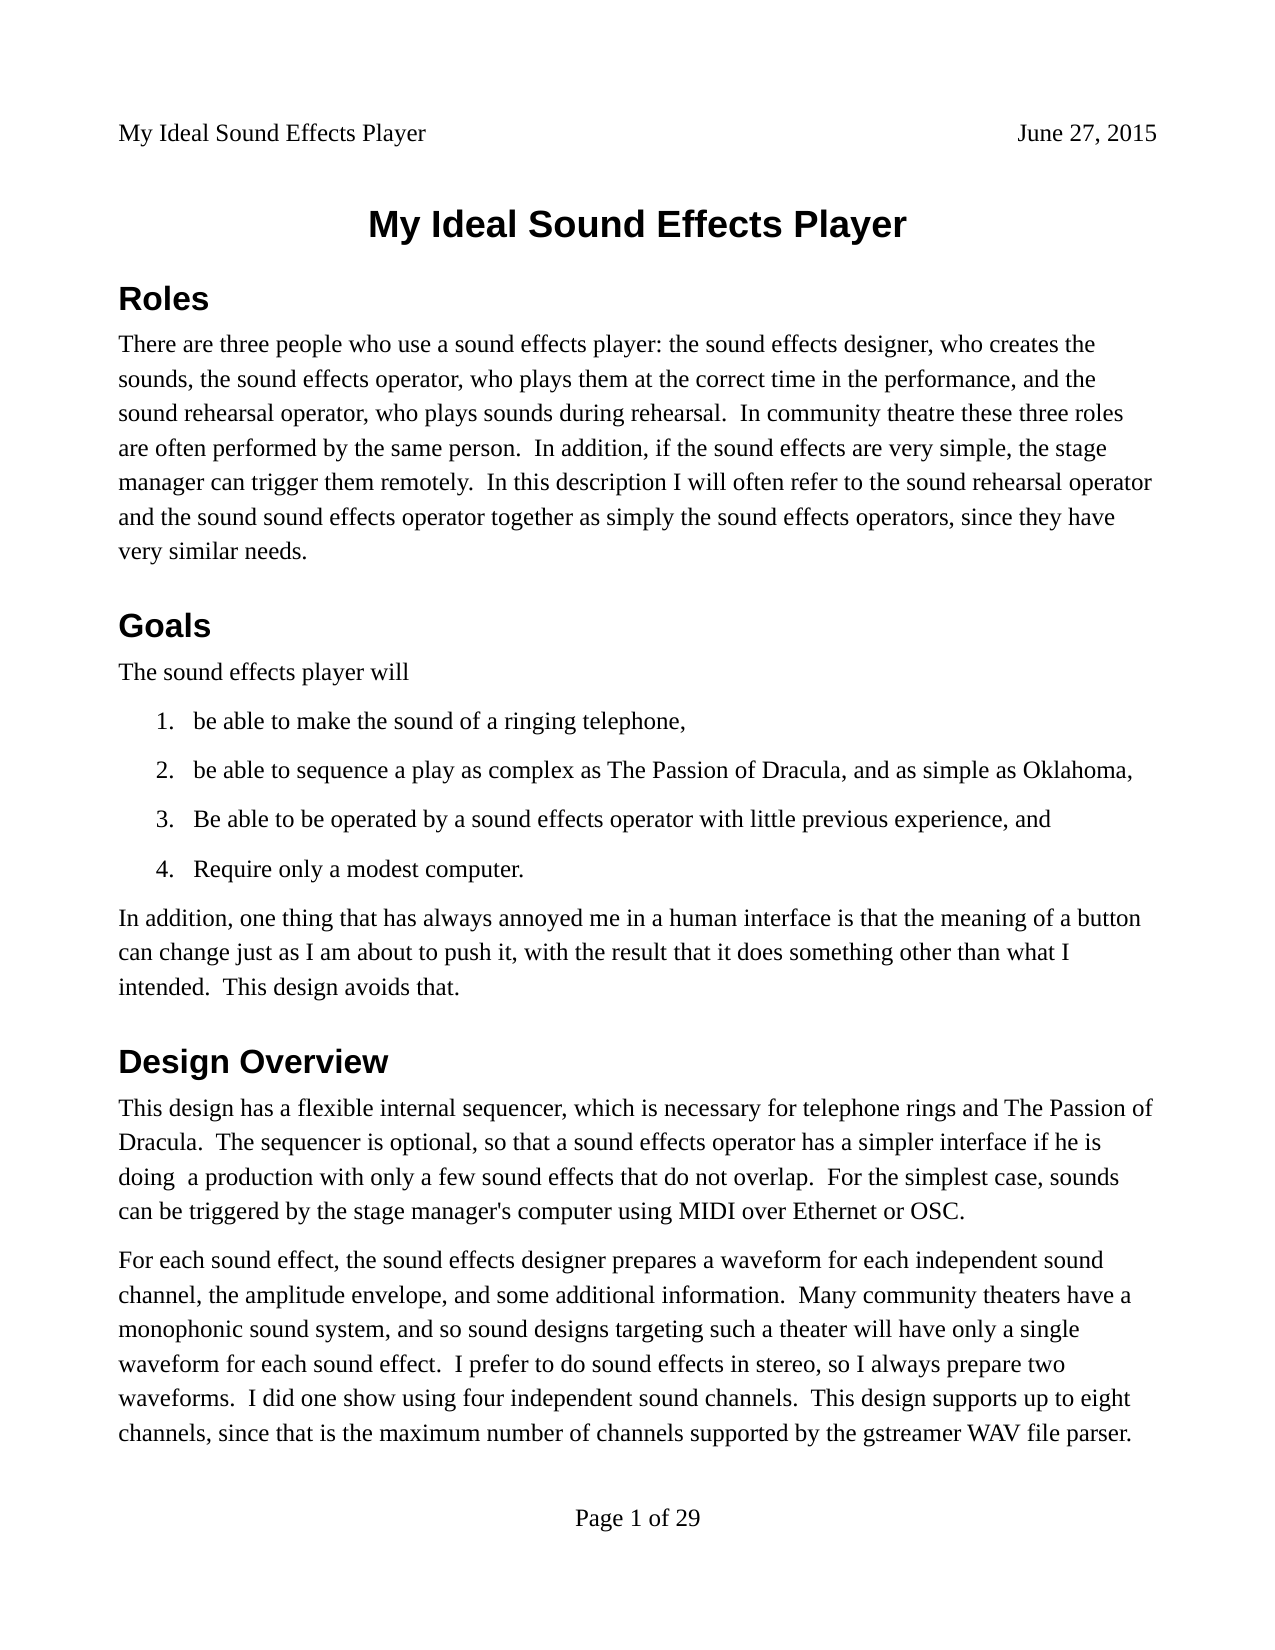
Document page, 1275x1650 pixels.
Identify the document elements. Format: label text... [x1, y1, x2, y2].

subtitle Roles [118, 278, 1157, 317]
subtitle Goals [118, 606, 1157, 645]
text This design has a flexible internal sequencer, which is necessary for telephone rings and The Passion of Dracula. The sequencer is optional, so that a sound effects operator has a simpler interface if he is doing a production with only a few sound effects that do not overlap. For the simplest case, sounds can be triggered by the stage manager's computer using MIDI over Ethernet or OSC. [118, 1093, 1157, 1225]
list be able to make the sound of a ringing telephone, [156, 706, 1157, 735]
text There are three people who use a sound effects player: the sound effects designer, who creates the sounds, the sound effects operator, who plays them at the correct time in the performance, and the sound rehearsal operator, who plays sounds during rehearsal. In community theatre these three roles are often performed by the same person. In addition, if the sound effects are very simple, the stage manager can trigger them remotely. In this description I will often refer to the sound rehearsal operator and the sound sound effects operator together as simply the sound effects operators, since they have very similar needs. [118, 329, 1157, 565]
text In addition, one thing that has always annoyed me in a human interface is that the meaning of a button can change just as I am about to push it, with the result that it does something other than what I intended. This design avoids that. [118, 903, 1157, 1000]
subtitle Design Overview [118, 1042, 1157, 1080]
subtitle My Ideal Sound Effects Player [118, 201, 1157, 245]
list be able to sequence a play as complex as The Passion of Dracula, and as simple as Oklahoma, [156, 756, 1157, 784]
list Require only a modest computer. [156, 854, 1157, 882]
text For each sound effect, the sound effects designer prepares a waveform for each independent sound channel, the amplitude envelope, and some additional information. Many community theaters have a monophonic sound system, and so sound designs targeting such a theater will have only a single waveform for each sound effect. I prefer to do sound effects in stereo, so I always prepare two waveforms. I did one show using four independent sound channels. This design supports up to eight channels, since that is the maximum number of channels supported by the gstreamer WAV file parser. [118, 1245, 1157, 1446]
text The sound effects player will [118, 657, 1157, 686]
list Be able to be operated by a sound effects operator with little previous experience, and [156, 804, 1157, 833]
